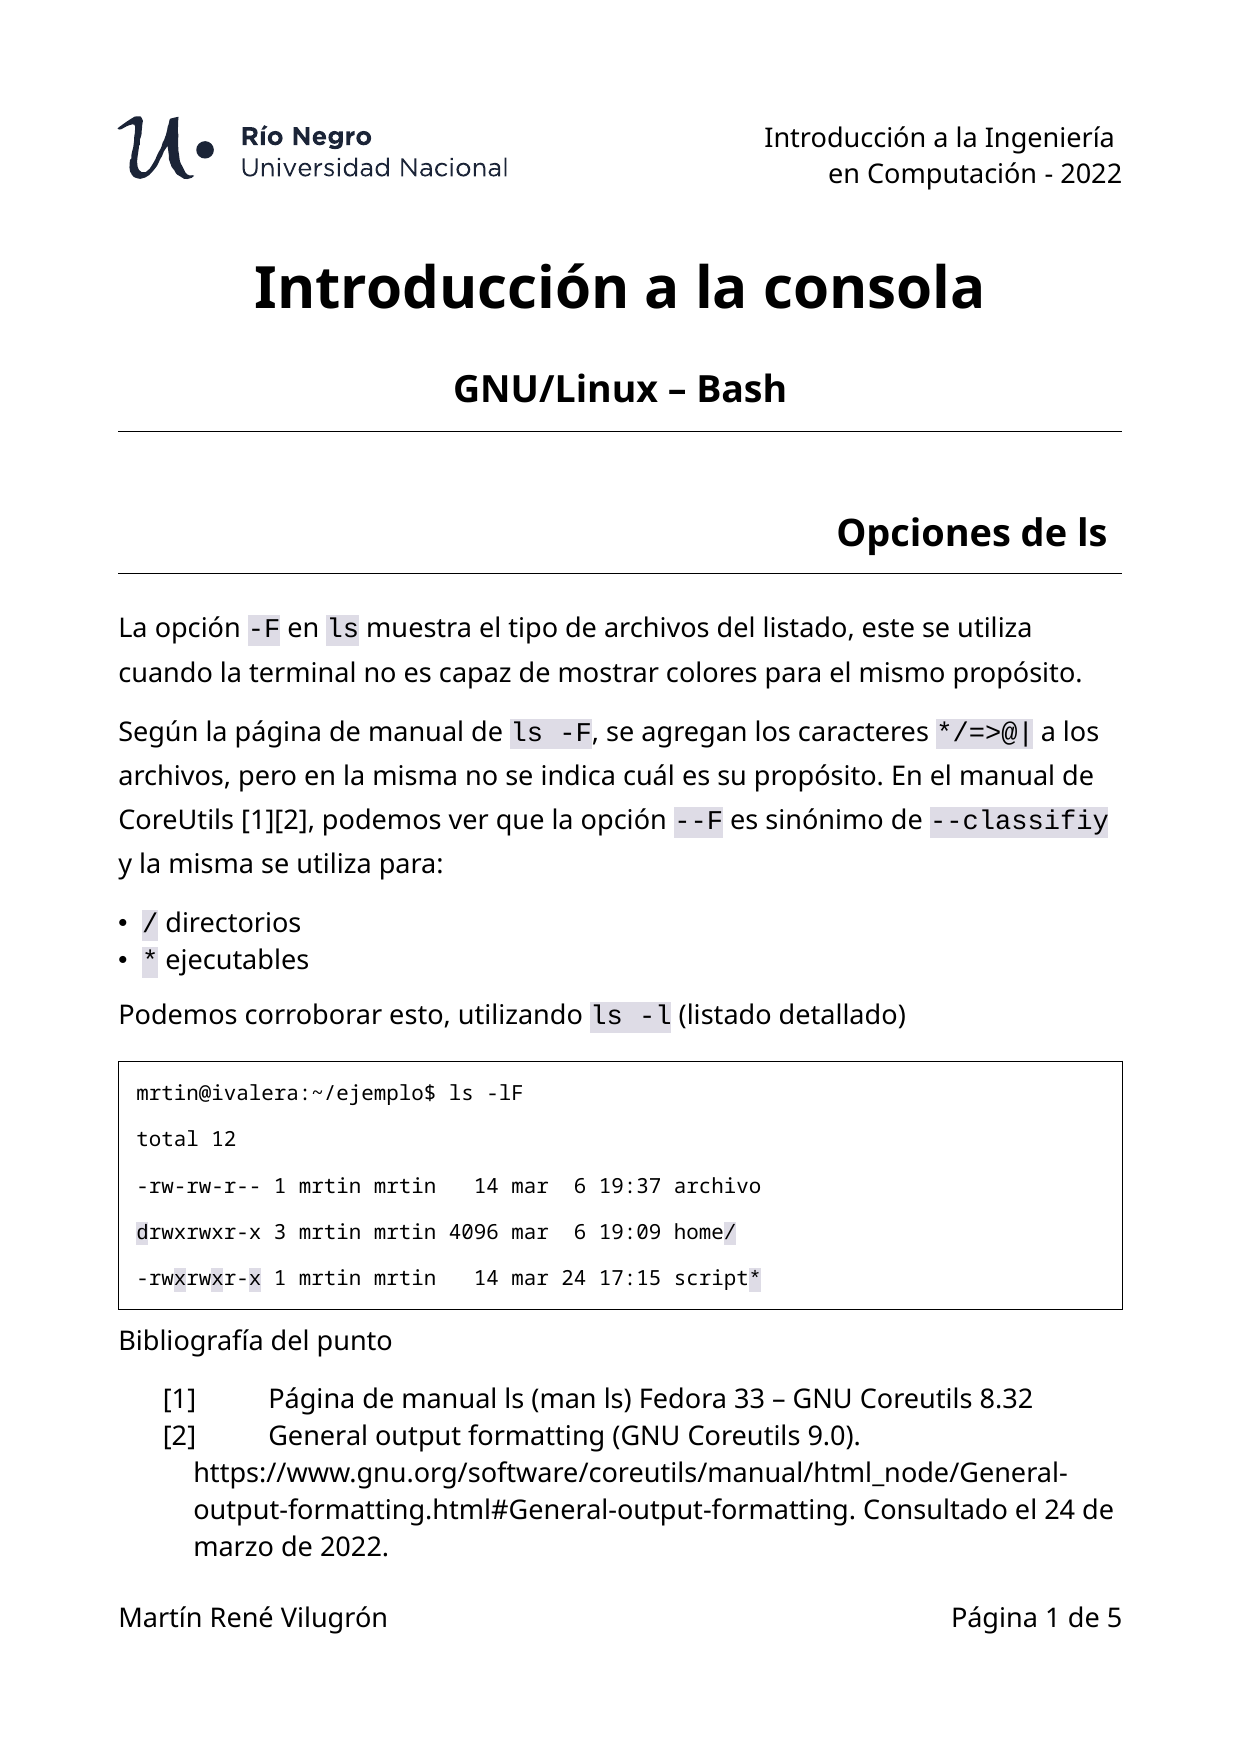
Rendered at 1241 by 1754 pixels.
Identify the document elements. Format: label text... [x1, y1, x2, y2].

text La opción -F en ls muestra el tipo de archivos del listado, este se utiliza cuando la terminal no es capaz de mostrar colores para el mismo propósito. [118, 609, 1122, 690]
text Bibliografía del punto [118, 1321, 1122, 1358]
text -rwxrwxr-x 1 mrtin mrtin 14 mar 24 17:15 script* [119, 1245, 1122, 1309]
subtitle Opciones de ls [118, 492, 1122, 573]
text total 12 [119, 1107, 1122, 1153]
list * ejecutables [118, 941, 1122, 978]
text Podemos corroborar esto, utilizando ls -l (listado detallado) [118, 996, 1122, 1033]
list Página de manual ls (man ls) Fedora 33 – GNU Coreutils 8.32 [156, 1380, 1122, 1417]
subtitle GNU/Linux – Bash [118, 345, 1122, 431]
title Introducción a la consola [118, 246, 1122, 326]
list General output formatting (GNU Coreutils 9.0). https://www.gnu.org/software/coreutils/manual/html_node/General-output-formatting.html#General-output-formatting. Consultado el 24 de marzo de 2022. [156, 1417, 1122, 1564]
text Según la página de manual de ls -F, se agregan los caracteres */=>@| a los archivos, pero en la misma no se indica cuál es su propósito. En el manual de CoreUtils [1][2], podemos ver que la opción --F es sinónimo de --classifiy y la misma se utiliza para: [118, 712, 1122, 882]
text -rw-rw-r-- 1 mrtin mrtin 14 mar 6 19:37 archivo [119, 1153, 1122, 1199]
text mrtin@ivalera:~/ejemplo$ ls -lF [119, 1062, 1122, 1107]
list / directorios [118, 904, 1122, 941]
text drwxrwxr-x 3 mrtin mrtin 4096 mar 6 19:09 home/ [119, 1199, 1122, 1245]
